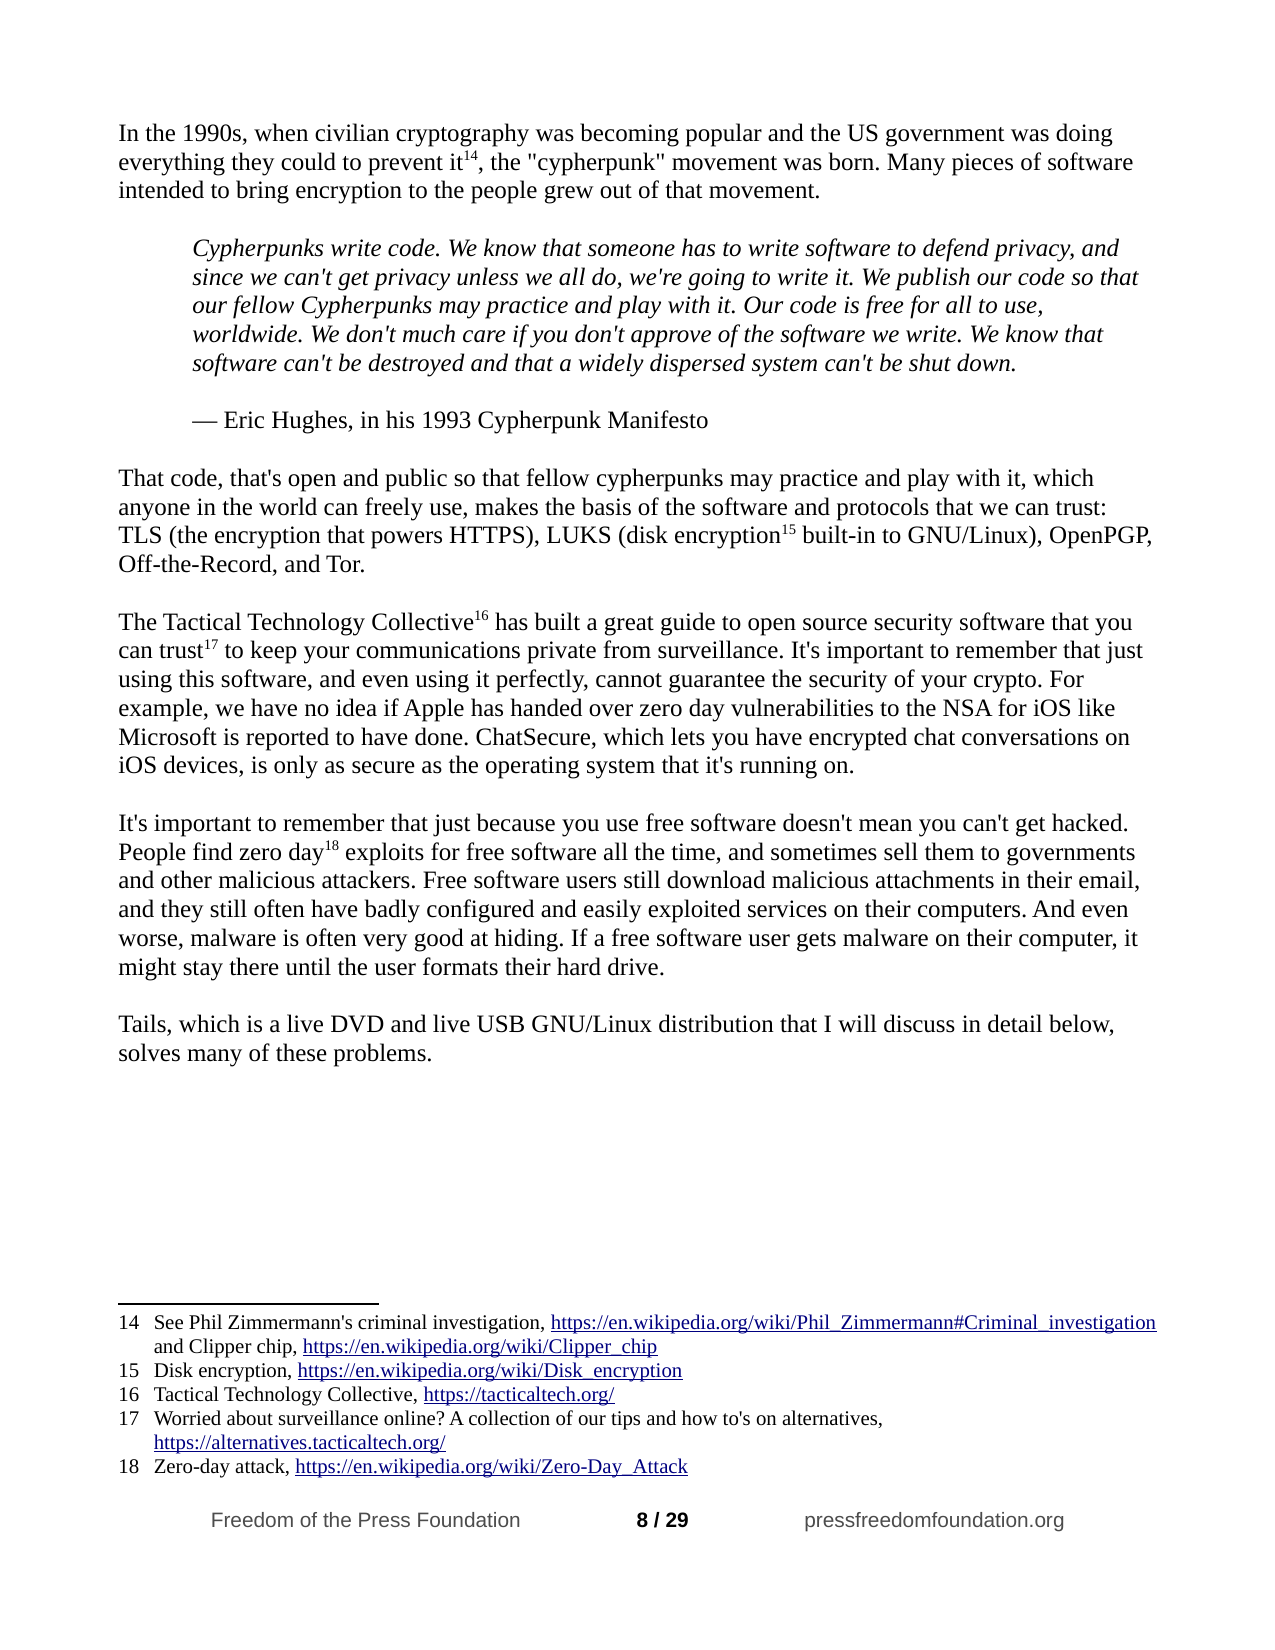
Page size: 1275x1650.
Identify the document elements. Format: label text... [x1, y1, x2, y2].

text Zero-day attack, https://en.wikipedia.org/wiki/Zero-Day_Attack [118, 1454, 1157, 1478]
text Cypherpunks write code. We know that someone has to write software to defend privacy, and since we can't get privacy unless we all do, we're going to write it. We publish our code so that our fellow Cypherpunks may practice and play with it. Our code is free for all to use, worldwide. We don't much care if you don't approve of the software we write. We know that software can't be destroyed and that a widely dispersed system can't be shut down. [192, 233, 1157, 377]
text It's important to remember that just because you use free software doesn't mean you can't get hacked. People find zero day exploits for free software all the time, and sometimes sell them to governments and other malicious attackers. Free software users still download malicious attachments in their email, and they still often have badly configured and easily exploited services on their computers. And even worse, malware is often very good at hiding. If a free software user gets malware on their computer, it might stay there until the user formats their hard drive. [118, 808, 1157, 981]
text The Tactical Technology Collective has built a great guide to open source security software that you can trust to keep your communications private from surveillance. It's important to remember that just using this software, and even using it perfectly, cannot guarantee the security of your crypto. For example, we have no idea if Apple has handed over zero day vulnerabilities to the NSA for iOS like Microsoft is reported to have done. ChatSecure, which lets you have encrypted chat conversations on iOS devices, is only as secure as the operating system that it's running on. [118, 607, 1157, 779]
text That code, that's open and public so that fellow cypherpunks may practice and play with it, which anyone in the world can freely use, makes the basis of the software and protocols that we can trust: TLS (the encryption that powers HTTPS), LUKS (disk encryption built-in to GNU/Linux), OpenPGP, Off-the-Record, and Tor. [118, 463, 1157, 578]
text Worried about surveillance online? A collection of our tips and how to's on alternatives, https://alternatives.tacticaltech.org/ [118, 1406, 1157, 1454]
text Tails, which is a live DVD and live USB GNU/Linux distribution that I will discuss in detail below, solves many of these problems. [118, 1009, 1157, 1067]
text — Eric Hughes, in his 1993 Cypherpunk Manifesto [192, 406, 1157, 434]
text Tactical Technology Collective, https://tacticaltech.org/ [118, 1382, 1157, 1406]
text Disk encryption, https://en.wikipedia.org/wiki/Disk_encryption [118, 1358, 1157, 1382]
text In the 1990s, when civilian cryptography was becoming popular and the US government was doing everything they could to prevent it, the "cypherpunk" movement was born. Many pieces of software intended to bring encryption to the people grew out of that movement. [118, 118, 1157, 204]
text See Phil Zimmermann's criminal investigation, https://en.wikipedia.org/wiki/Phil_Zimmermann#Criminal_investigation and Clipper chip, https://en.wikipedia.org/wiki/Clipper_chip [118, 1310, 1157, 1358]
